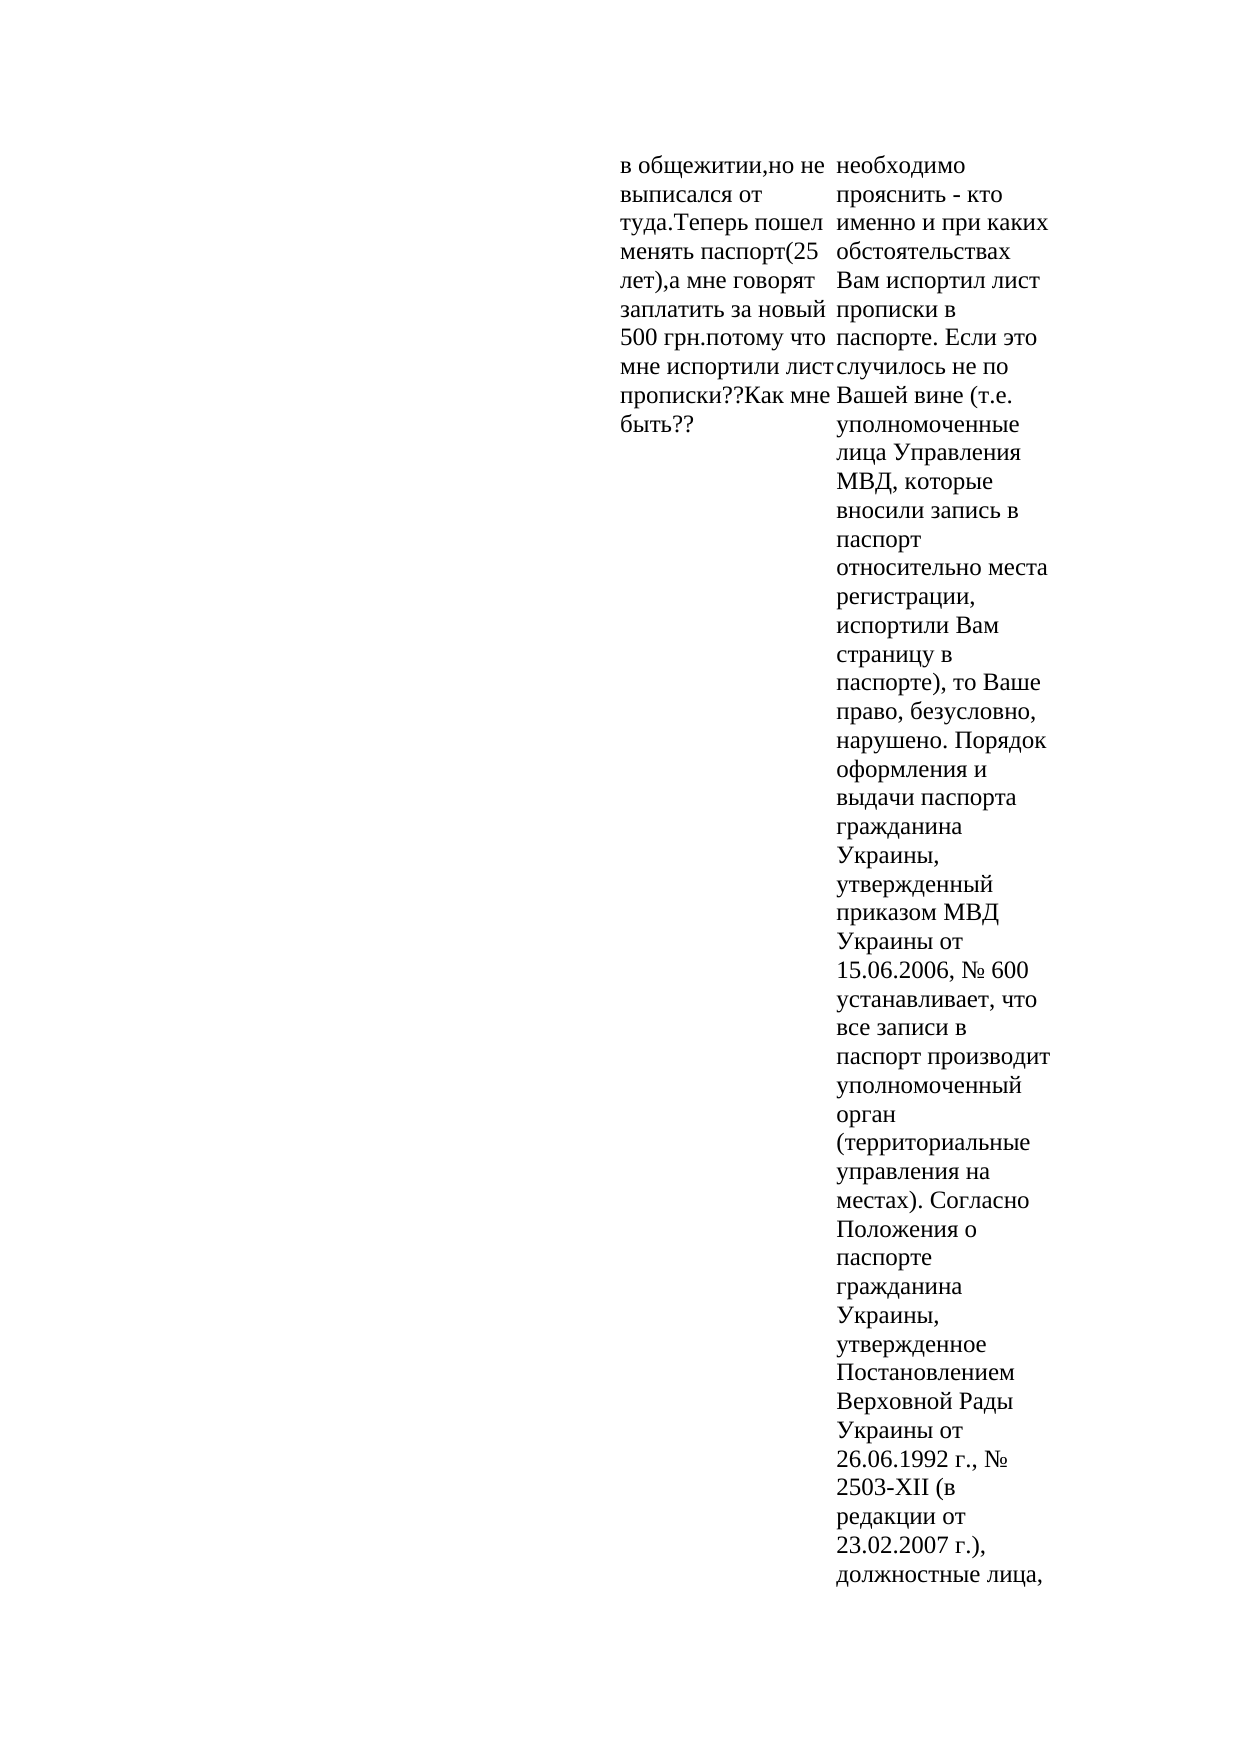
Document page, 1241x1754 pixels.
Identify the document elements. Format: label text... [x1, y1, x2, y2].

table_cell [404, 150, 620, 1587]
table_cell [188, 150, 404, 1587]
table_cell в общежитии,но не выписался от туда.Теперь пошел менять паспорт(25 лет),а мне говорят заплатить за новый 500 грн.потому что мне испортили лист прописки??Как мне быть?? [620, 150, 836, 1587]
table_cell необходимо прояснить - кто именно и при каких обстоятельствах Вам испортил лист прописки в паспорте. Если это случилось не по Вашей вине (т.е. уполномоченные лица Управления МВД, которые вносили запись в паспорт относительно места регистрации, испортили Вам страницу в паспорте), то Ваше право, безусловно, нарушено. Порядок оформления и выдачи паспорта гражданина Украины, утвержденный приказом МВД Украины от 15.06.2006, № 600 устанавливает, что все записи в паспорт производит уполномоченный орган (территориальные управления на местах). Согласно Положения о паспорте гражданина Украины, утвержденное Постановлением Верховной Рады Украины от 26.06.1992 г., № 2503-ХІІ (в редакции от 23.02.2007 г.), должностные лица, [836, 150, 1053, 1587]
